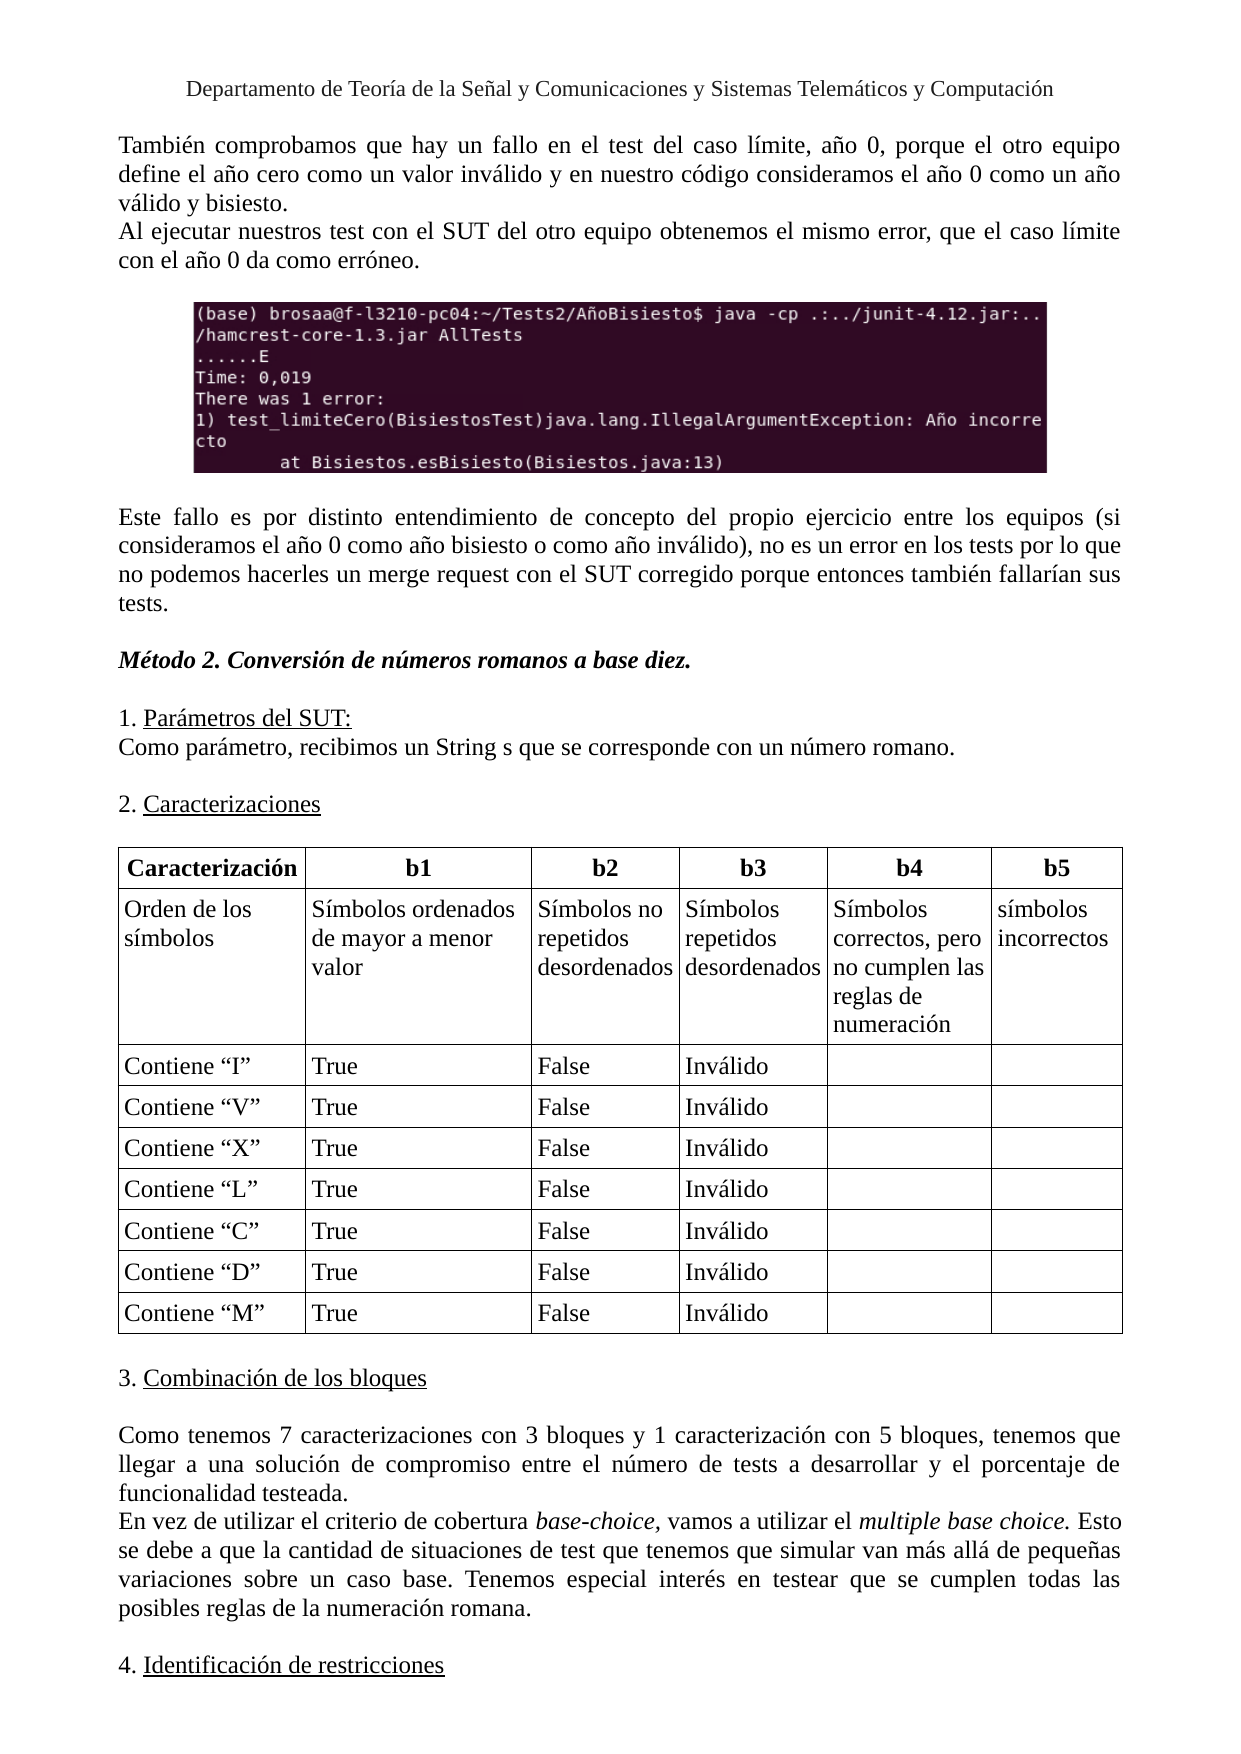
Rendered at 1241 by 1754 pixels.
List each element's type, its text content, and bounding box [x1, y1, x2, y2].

table_cell True [306, 1169, 531, 1209]
table_header b3 [680, 848, 827, 888]
table_cell False [532, 1251, 679, 1292]
table_cell [828, 1210, 991, 1250]
table_header b1 [306, 848, 531, 888]
table_cell Símbolos no repetidos desordenados [532, 889, 679, 1044]
table_cell [828, 1045, 991, 1085]
text 3. Combinación de los bloques [118, 1363, 1122, 1391]
text Como tenemos 7 caracterizaciones con 3 bloques y 1 caracterización con 5 bloques, tenemos que llegar a una solución de compromiso entre el número de tests a desarrollar y el porcentaje de funcionalidad testeada. [118, 1420, 1122, 1506]
text También comprobamos que hay un fallo en el test del caso límite, año 0, porque el otro equipo define el año cero como un valor inválido y en nuestro código consideramos el año 0 como un año válido y bisiesto. [118, 130, 1122, 216]
table_cell Contiene “I” [119, 1045, 305, 1085]
table_cell [992, 1045, 1122, 1085]
picture [193, 302, 1048, 473]
table_cell False [532, 1293, 679, 1333]
table_cell Inválido [680, 1169, 827, 1209]
table_cell Contiene “L” [119, 1169, 305, 1209]
table_cell False [532, 1045, 679, 1085]
table_header b2 [532, 848, 679, 888]
table_cell Contiene “D” [119, 1251, 305, 1292]
table_cell Inválido [680, 1045, 827, 1085]
table_cell True [306, 1128, 531, 1168]
table_cell Contiene “V” [119, 1086, 305, 1127]
text 4. Identificación de restricciones [118, 1650, 1122, 1679]
table_cell True [306, 1045, 531, 1085]
table_cell [828, 1293, 991, 1333]
table_cell Inválido [680, 1210, 827, 1250]
table_cell Inválido [680, 1251, 827, 1292]
table_cell Inválido [680, 1293, 827, 1333]
table_cell True [306, 1210, 531, 1250]
table_cell Orden de los símbolos [119, 889, 305, 1044]
text Como parámetro, recibimos un String s que se corresponde con un número romano. [118, 732, 1122, 760]
table_cell [992, 1210, 1122, 1250]
table_cell [992, 1251, 1122, 1292]
text En vez de utilizar el criterio de cobertura base-choice, vamos a utilizar el multiple base choice. Esto se debe a que la cantidad de situaciones de test que tenemos que simular van más allá de pequeñas variaciones sobre un caso base. Tenemos especial interés en testear que se cumplen todas las posibles reglas de la numeración romana. [118, 1506, 1122, 1621]
table_cell Símbolos correctos, pero no cumplen las reglas de numeración [828, 889, 991, 1044]
text 1. Parámetros del SUT: [118, 703, 1122, 732]
table_cell Contiene “M” [119, 1293, 305, 1333]
text Este fallo es por distinto entendimiento de concepto del propio ejercicio entre los equipos (si consideramos el año 0 como año bisiesto o como año inválido), no es un error en los tests por lo que no podemos hacerles un merge request con el SUT corregido porque entonces también fallarían sus tests. [118, 502, 1122, 617]
table_cell Inválido [680, 1128, 827, 1168]
table_cell [828, 1128, 991, 1168]
table_cell True [306, 1086, 531, 1127]
table_cell [828, 1169, 991, 1209]
table_cell False [532, 1086, 679, 1127]
table_cell símbolos incorrectos [992, 889, 1122, 1044]
table_cell False [532, 1169, 679, 1209]
table_cell [828, 1251, 991, 1292]
table_cell True [306, 1251, 531, 1292]
table_cell Contiene “X” [119, 1128, 305, 1168]
table_cell Inválido [680, 1086, 827, 1127]
table_cell False [532, 1128, 679, 1168]
table_header b4 [828, 848, 991, 888]
text 2. Caracterizaciones [118, 789, 1122, 818]
text Método 2. Conversión de números romanos a base diez. [118, 645, 1122, 674]
text Al ejecutar nuestros test con el SUT del otro equipo obtenemos el mismo error, que el caso límite con el año 0 da como erróneo. [118, 216, 1122, 274]
table_cell [992, 1128, 1122, 1168]
table_cell [992, 1293, 1122, 1333]
table_header Caracterización [119, 848, 305, 888]
table_cell False [532, 1210, 679, 1250]
table_cell [828, 1086, 991, 1127]
table_cell True [306, 1293, 531, 1333]
table_cell [992, 1169, 1122, 1209]
table_cell Símbolos repetidos desordenados [680, 889, 827, 1044]
table_cell [992, 1086, 1122, 1127]
table_cell Contiene “C” [119, 1210, 305, 1250]
table_header b5 [992, 848, 1122, 888]
table_cell Símbolos ordenados de mayor a menor valor [306, 889, 531, 1044]
